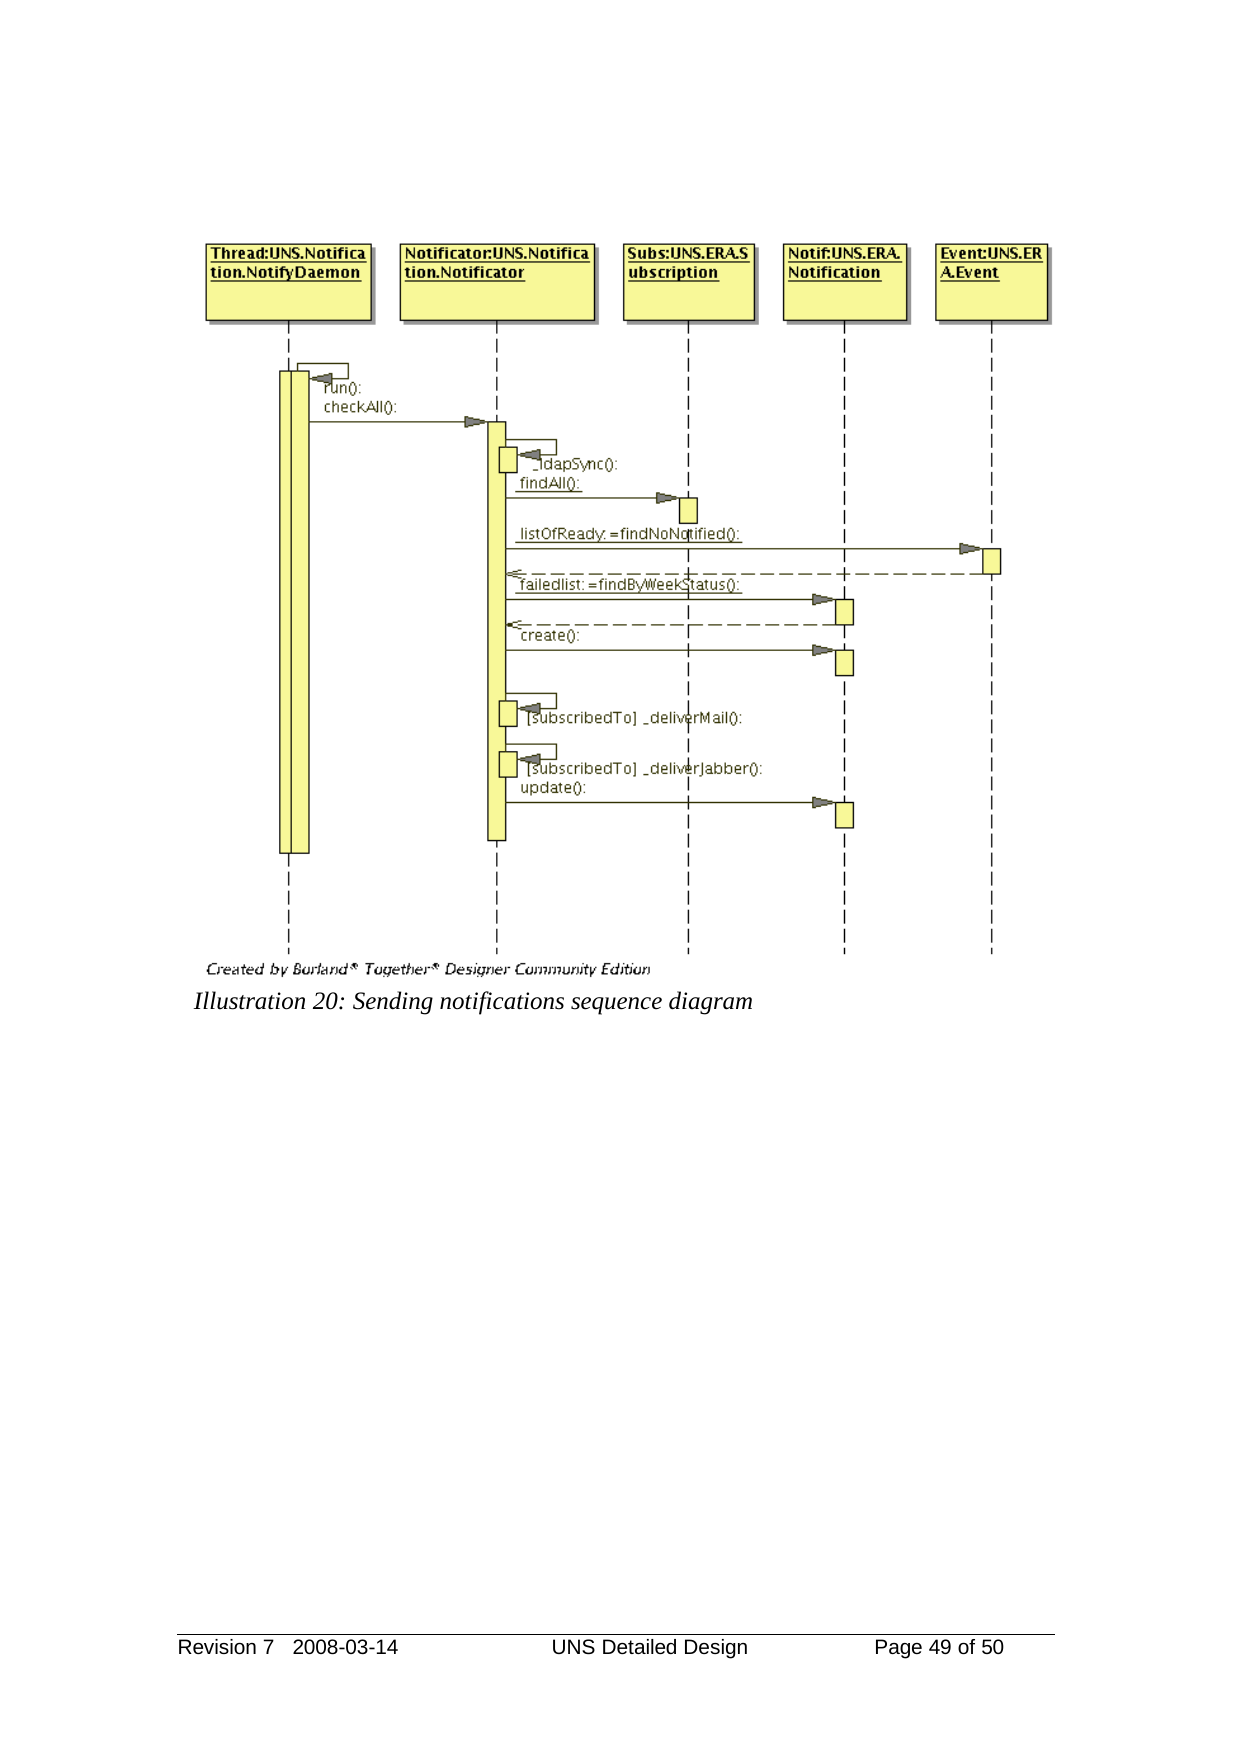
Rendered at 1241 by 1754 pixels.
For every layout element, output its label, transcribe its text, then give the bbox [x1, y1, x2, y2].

text Illustration 20: Sending notifications sequence diagram [194, 986, 1060, 1015]
picture [193, 231, 1061, 986]
